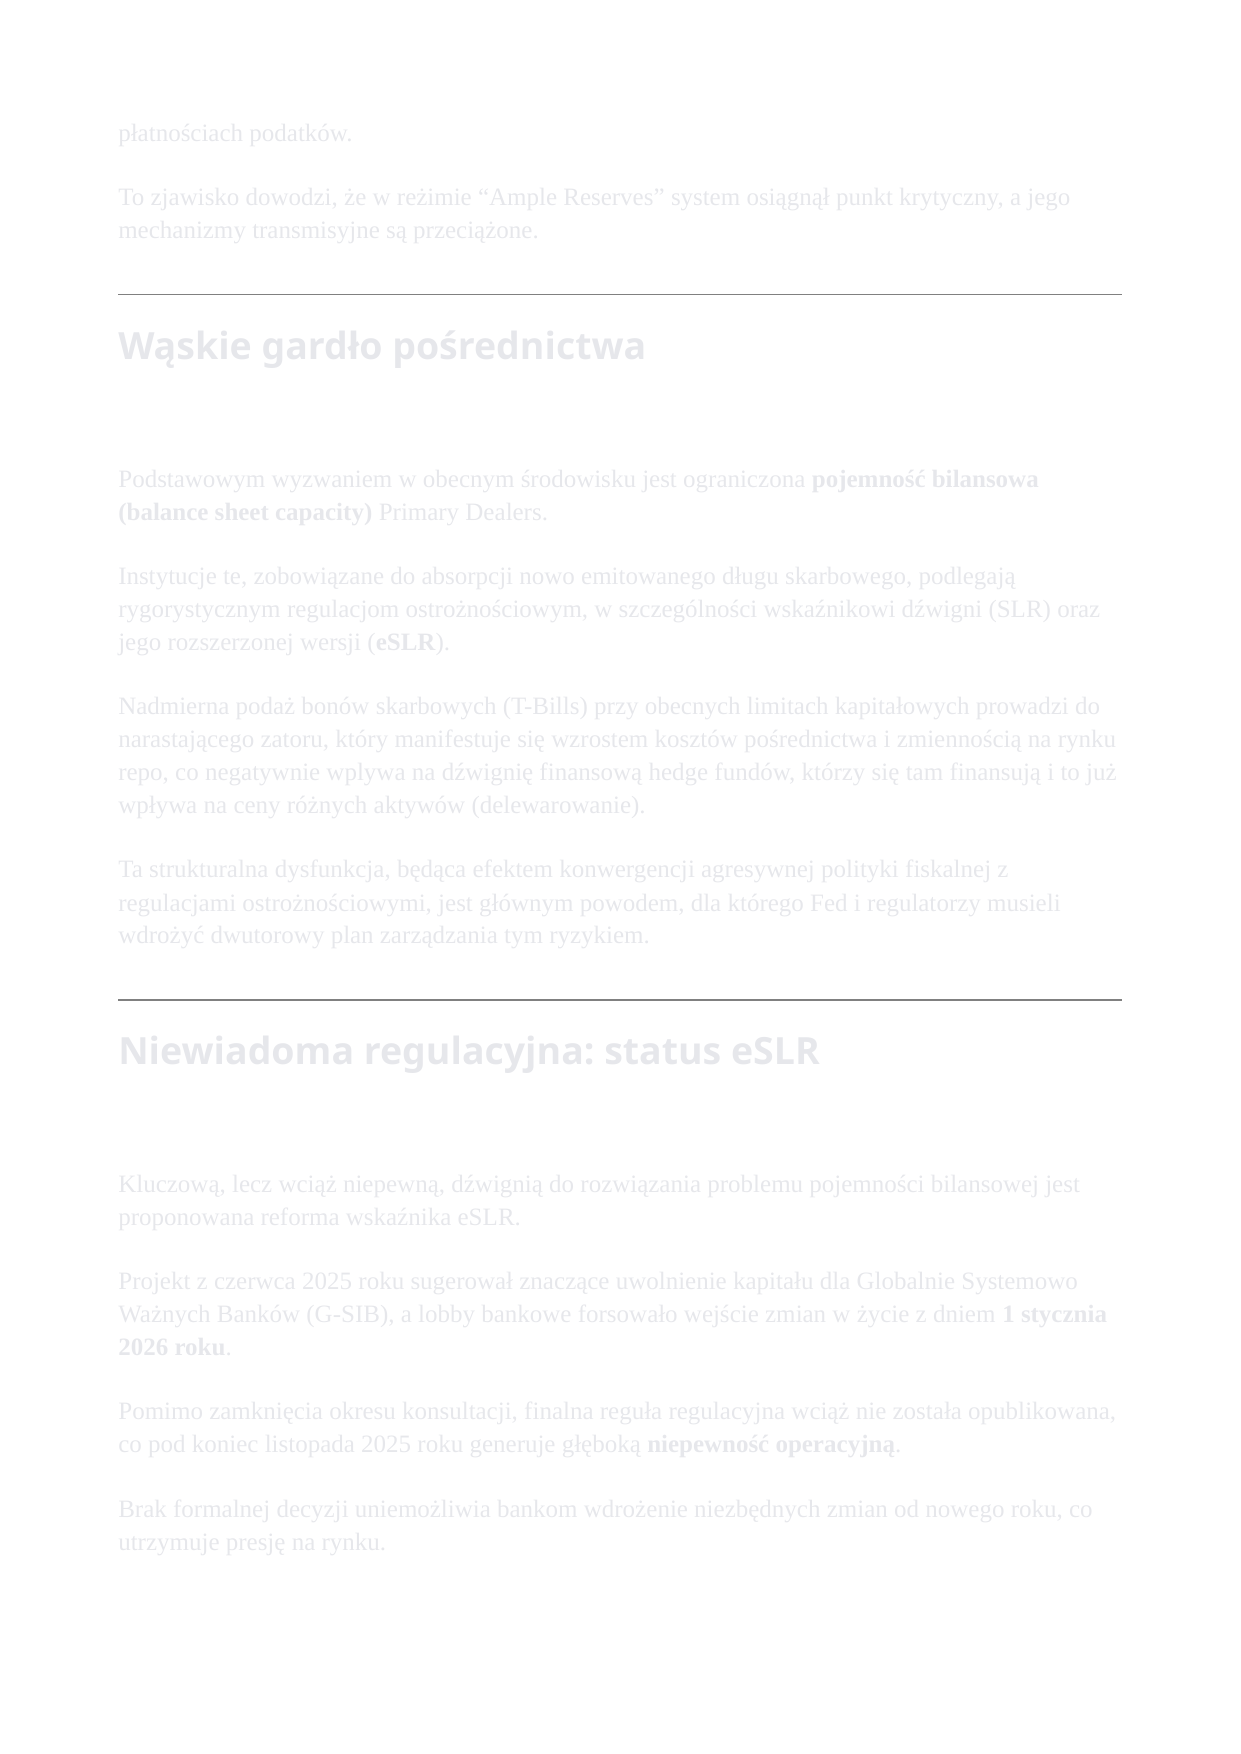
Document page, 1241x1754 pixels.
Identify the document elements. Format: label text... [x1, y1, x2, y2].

text płatnościach podatków. [118, 118, 1122, 147]
text Nadmierna podaż bonów skarbowych (T-Bills) przy obecnych limitach kapitałowych prowadzi do narastającego zatoru, który manifestuje się wzrostem kosztów pośrednictwa i zmiennością na rynku repo, co negatywnie wplywa na dźwignię finansową hedge fundów, którzy się tam finansują i to już wpływa na ceny różnych aktywów (delewarowanie). [118, 691, 1122, 819]
text Instytucje te, zobowiązane do absorpcji nowo emitowanego długu skarbowego, podlegają rygorystycznym regulacjom ostrożnościowym, w szczególności wskaźnikowi dźwigni (SLR) oraz jego rozszerzonej wersji (eSLR). [118, 561, 1122, 656]
subtitle Wąskie gardło pośrednictwa [118, 319, 1122, 371]
text Pomimo zamknięcia okresu konsultacji, finalna reguła regulacyjna wciąż nie została opublikowana, co pod koniec listopada 2025 roku generuje głęboką niepewność operacyjną. [118, 1396, 1122, 1458]
subtitle Niewiadoma regulacyjna: status eSLR [118, 1025, 1122, 1076]
text Podstawowym wyzwaniem w obecnym środowisku jest ograniczona pojemność bilansowa (balance sheet capacity) Primary Dealers. [118, 464, 1122, 525]
text Brak formalnej decyzji uniemożliwia bankom wdrożenie niezbędnych zmian od nowego roku, co utrzymuje presję na rynku. [118, 1494, 1122, 1556]
text To zjawisko dowodzi, że w reżimie “Ample Reserves” system osiągnął punkt krytyczny, a jego mechanizmy transmisyjne są przeciążone. [118, 182, 1122, 244]
text Ta strukturalna dysfunkcja, będąca efektem konwergencji agresywnej polityki fiskalnej z regulacjami ostrożnościowymi, jest głównym powodem, dla którego Fed i regulatorzy musieli wdrożyć dwutorowy plan zarządzania tym ryzykiem. [118, 854, 1122, 949]
text Projekt z czerwca 2025 roku sugerował znaczące uwolnienie kapitału dla Globalnie Systemowo Ważnych Banków (G-SIB), a lobby bankowe forsowało wejście zmian w życie z dniem 1 stycznia 2026 roku. [118, 1266, 1122, 1361]
text Kluczową, lecz wciąż niepewną, dźwignią do rozwiązania problemu pojemności bilansowej jest proponowana reforma wskaźnika eSLR. [118, 1169, 1122, 1231]
